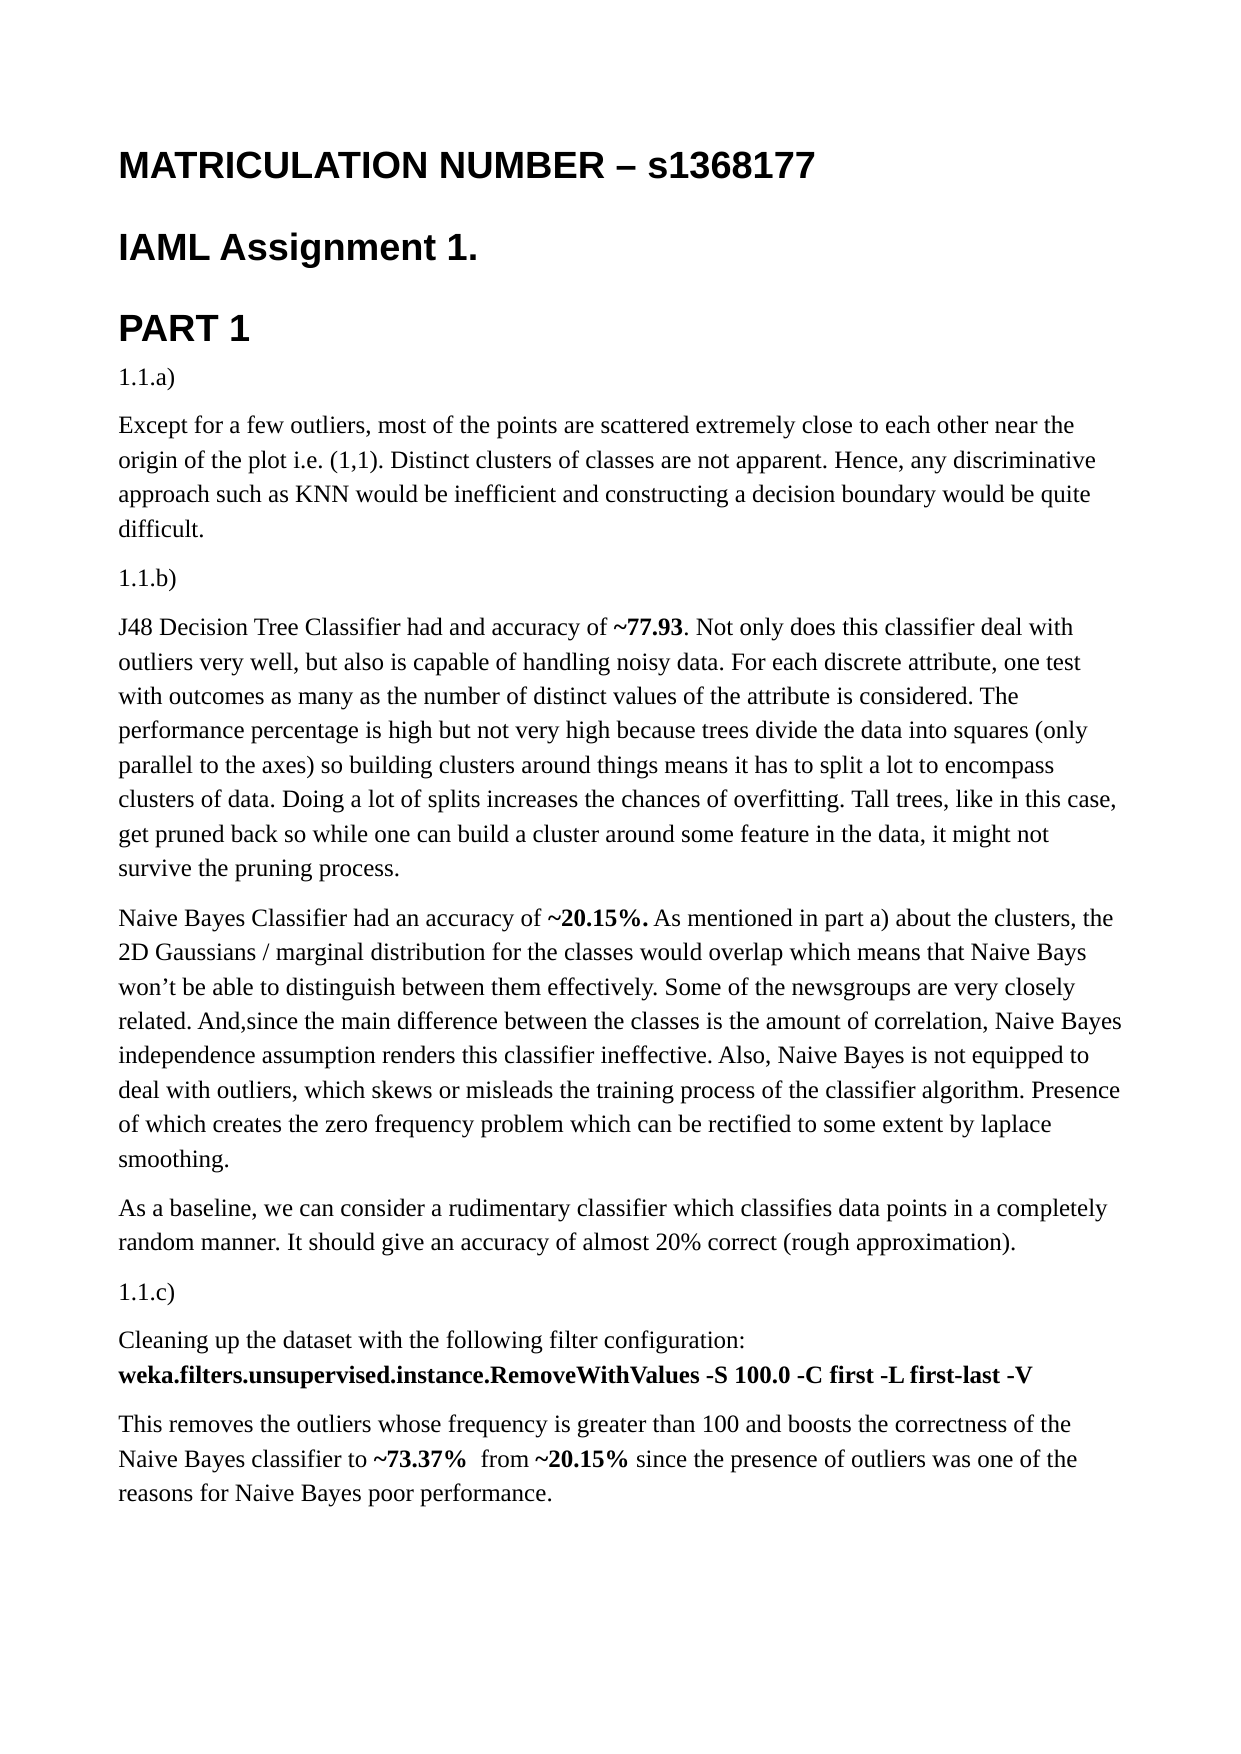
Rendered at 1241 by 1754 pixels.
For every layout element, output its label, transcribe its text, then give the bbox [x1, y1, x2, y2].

text 1.1.b) [118, 563, 1122, 592]
text J48 Decision Tree Classifier had and accuracy of ~77.93. Not only does this classifier deal with outliers very well, but also is capable of handling noisy data. For each discrete attribute, one test with outcomes as many as the number of distinct values of the attribute is considered. The performance percentage is high but not very high because trees divide the data into squares (only parallel to the axes) so building clusters around things means it has to split a lot to encompass clusters of data. Doing a lot of splits increases the chances of overfitting. Tall trees, like in this case, get pruned back so while one can build a cluster around some feature in the data, it might not survive the pruning process. [118, 612, 1122, 882]
text As a baseline, we can consider a rudimentary classifier which classifies data points in a completely random manner. It should give an accuracy of almost 20% correct (rough approximation). [118, 1193, 1122, 1256]
text Cleaning up the dataset with the following filter configuration: weka.filters.unsupervised.instance.RemoveWithValues -S 100.0 -C first -L first-last -V [118, 1326, 1122, 1389]
text Naive Bayes Classifier had an accuracy of ~20.15%. As mentioned in part a) about the clusters, the 2D Gaussians / marginal distribution for the classes would overlap which means that Naive Bays won’t be able to distinguish between them effectively. Some of the newsgroups are very closely related. And,since the main difference between the classes is the amount of correlation, Naive Bayes independence assumption renders this classifier ineffective. Also, Naive Bayes is not equipped to deal with outliers, which skews or misleads the training process of the classifier algorithm. Presence of which creates the zero frequency problem which can be rectified to some extent by laplace smoothing. [118, 903, 1122, 1173]
text 1.1.c) [118, 1277, 1122, 1305]
subtitle MATRICULATION NUMBER – s1368177 [118, 143, 1122, 187]
text 1.1.a) [118, 362, 1122, 390]
text This removes the outliers whose frequency is greater than 100 and boosts the correctness of the Naive Bayes classifier to ~73.37% from ~20.15% since the presence of outliers was one of the reasons for Naive Bayes poor performance. [118, 1409, 1122, 1507]
text Except for a few outliers, most of the points are scattered extremely close to each other near the origin of the plot i.e. (1,1). Distinct clusters of classes are not apparent. Hence, any discriminative approach such as KNN would be inefficient and constructing a decision boundary would be quite difficult. [118, 411, 1122, 543]
subtitle IAML Assignment 1. [118, 224, 1122, 268]
subtitle PART 1 [118, 305, 1122, 349]
